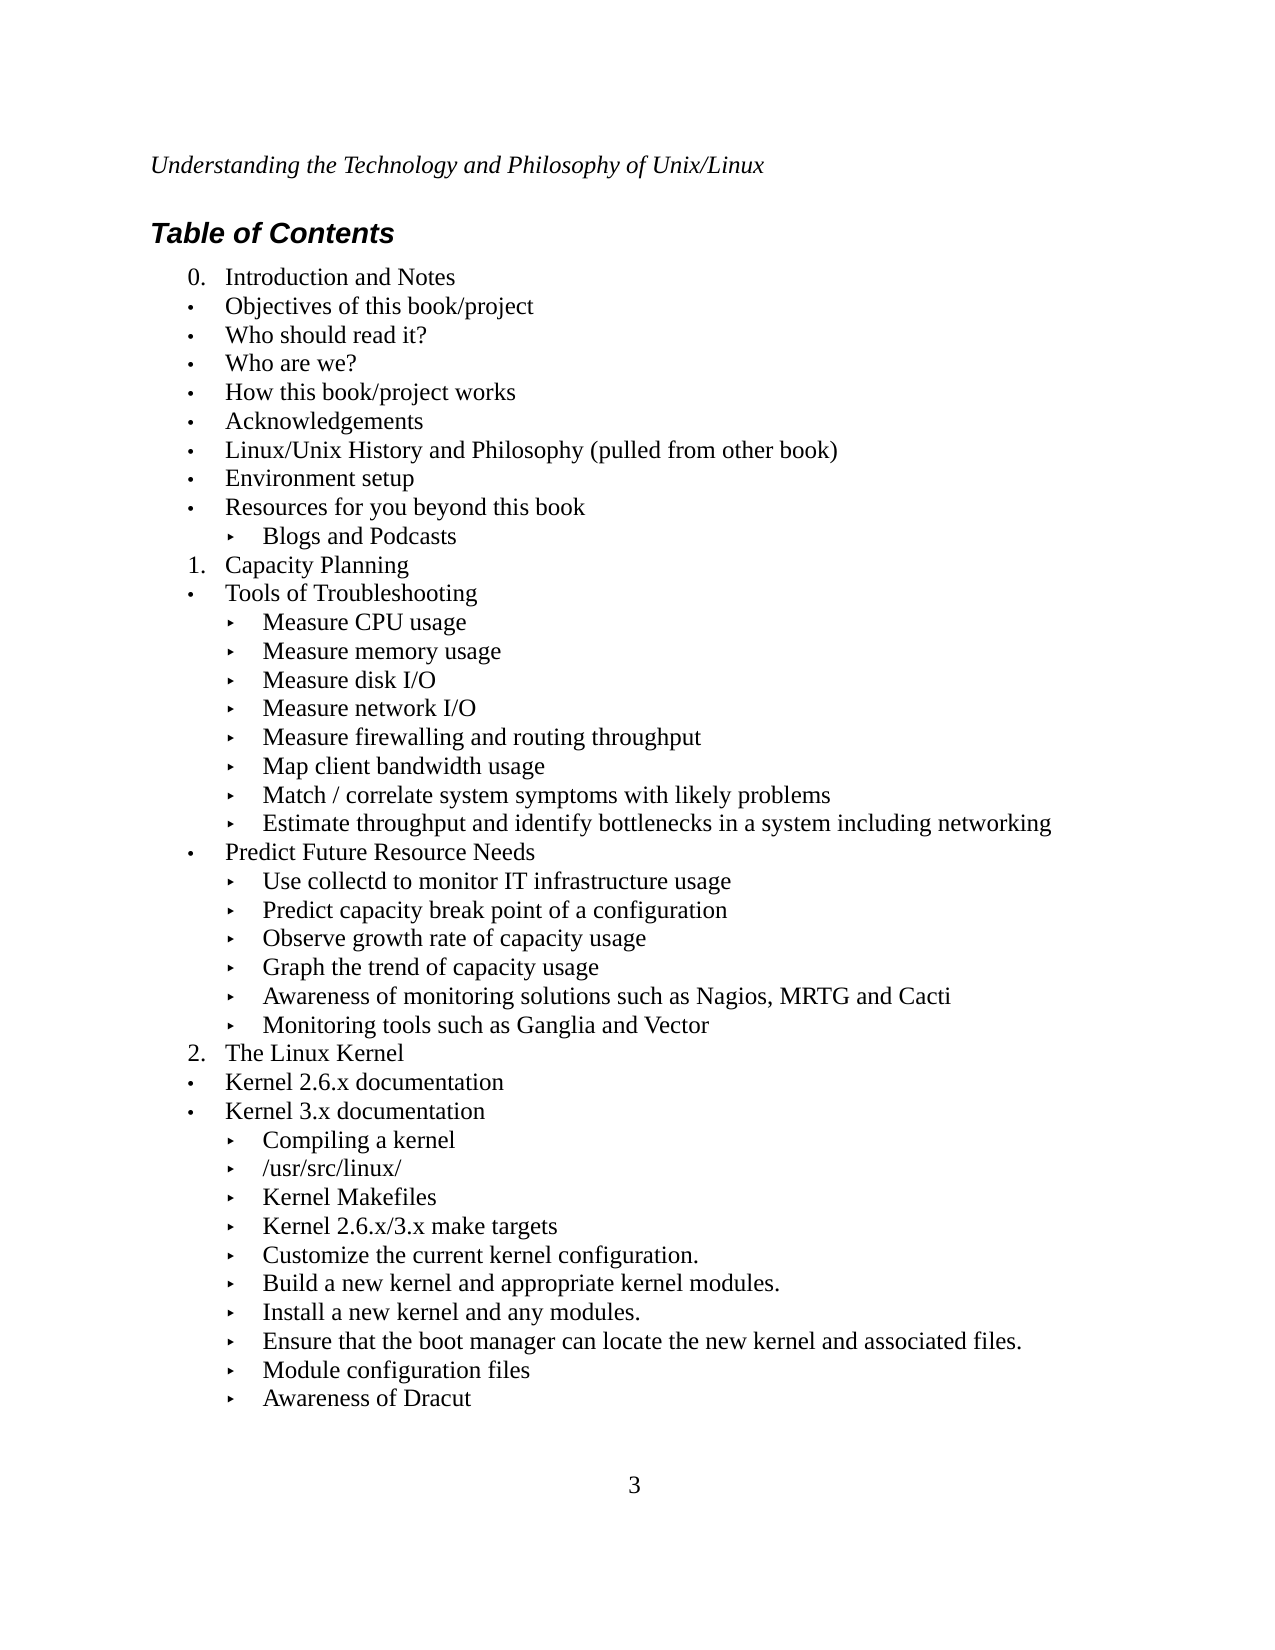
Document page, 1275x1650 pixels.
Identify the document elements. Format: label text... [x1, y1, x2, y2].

list Monitoring tools such as Ganglia and Vector [225, 1010, 1125, 1038]
list Capacity Planning [187, 550, 1125, 578]
text Understanding the Technology and Philosophy of Unix/Linux [150, 150, 1125, 179]
list Resources for you beyond this book [187, 492, 1125, 521]
list Kernel 3.x documentation [187, 1096, 1125, 1125]
list Measure firewalling and routing throughput [225, 722, 1125, 751]
list Who are we? [187, 348, 1125, 377]
list Compiling a kernel [225, 1125, 1125, 1153]
list Kernel 2.6.x documentation [187, 1067, 1125, 1096]
list Tools of Troubleshooting [187, 578, 1125, 607]
list Map client bandwidth usage [225, 751, 1125, 780]
list Estimate throughput and identify bottlenecks in a system including networking [225, 808, 1125, 837]
list Environment setup [187, 463, 1125, 492]
list Measure CPU usage [225, 607, 1125, 636]
list Blogs and Podcasts [225, 521, 1125, 550]
list Awareness of Dracut [225, 1383, 1125, 1412]
list Match / correlate system symptoms with likely problems [225, 780, 1125, 808]
list Module configuration files [225, 1355, 1125, 1383]
list Predict capacity break point of a configuration [225, 895, 1125, 923]
list Introduction and Notes [187, 262, 1125, 291]
list Ensure that the boot manager can locate the new kernel and associated files. [225, 1326, 1125, 1355]
list Linux/Unix History and Philosophy (pulled from other book) [187, 435, 1125, 463]
list How this book/project works [187, 377, 1125, 406]
list Measure memory usage [225, 636, 1125, 665]
list Graph the trend of capacity usage [225, 952, 1125, 981]
list Kernel 2.6.x/3.x make targets [225, 1211, 1125, 1240]
list Kernel Makefiles [225, 1182, 1125, 1211]
list Predict Future Resource Needs [187, 837, 1125, 866]
subtitle Table of Contents [150, 216, 1125, 250]
list Measure disk I/O [225, 665, 1125, 693]
list Awareness of monitoring solutions such as Nagios, MRTG and Cacti [225, 981, 1125, 1010]
list The Linux Kernel [187, 1038, 1125, 1067]
list Observe growth rate of capacity usage [225, 923, 1125, 952]
list Objectives of this book/project [187, 291, 1125, 320]
list Customize the current kernel configuration. [225, 1240, 1125, 1268]
list Measure network I/O [225, 693, 1125, 722]
list Who should read it? [187, 320, 1125, 348]
list Install a new kernel and any modules. [225, 1297, 1125, 1326]
list /usr/src/linux/ [225, 1153, 1125, 1182]
list Use collectd to monitor IT infrastructure usage [225, 866, 1125, 895]
list Acknowledgements [187, 406, 1125, 435]
list Build a new kernel and appropriate kernel modules. [225, 1268, 1125, 1297]
